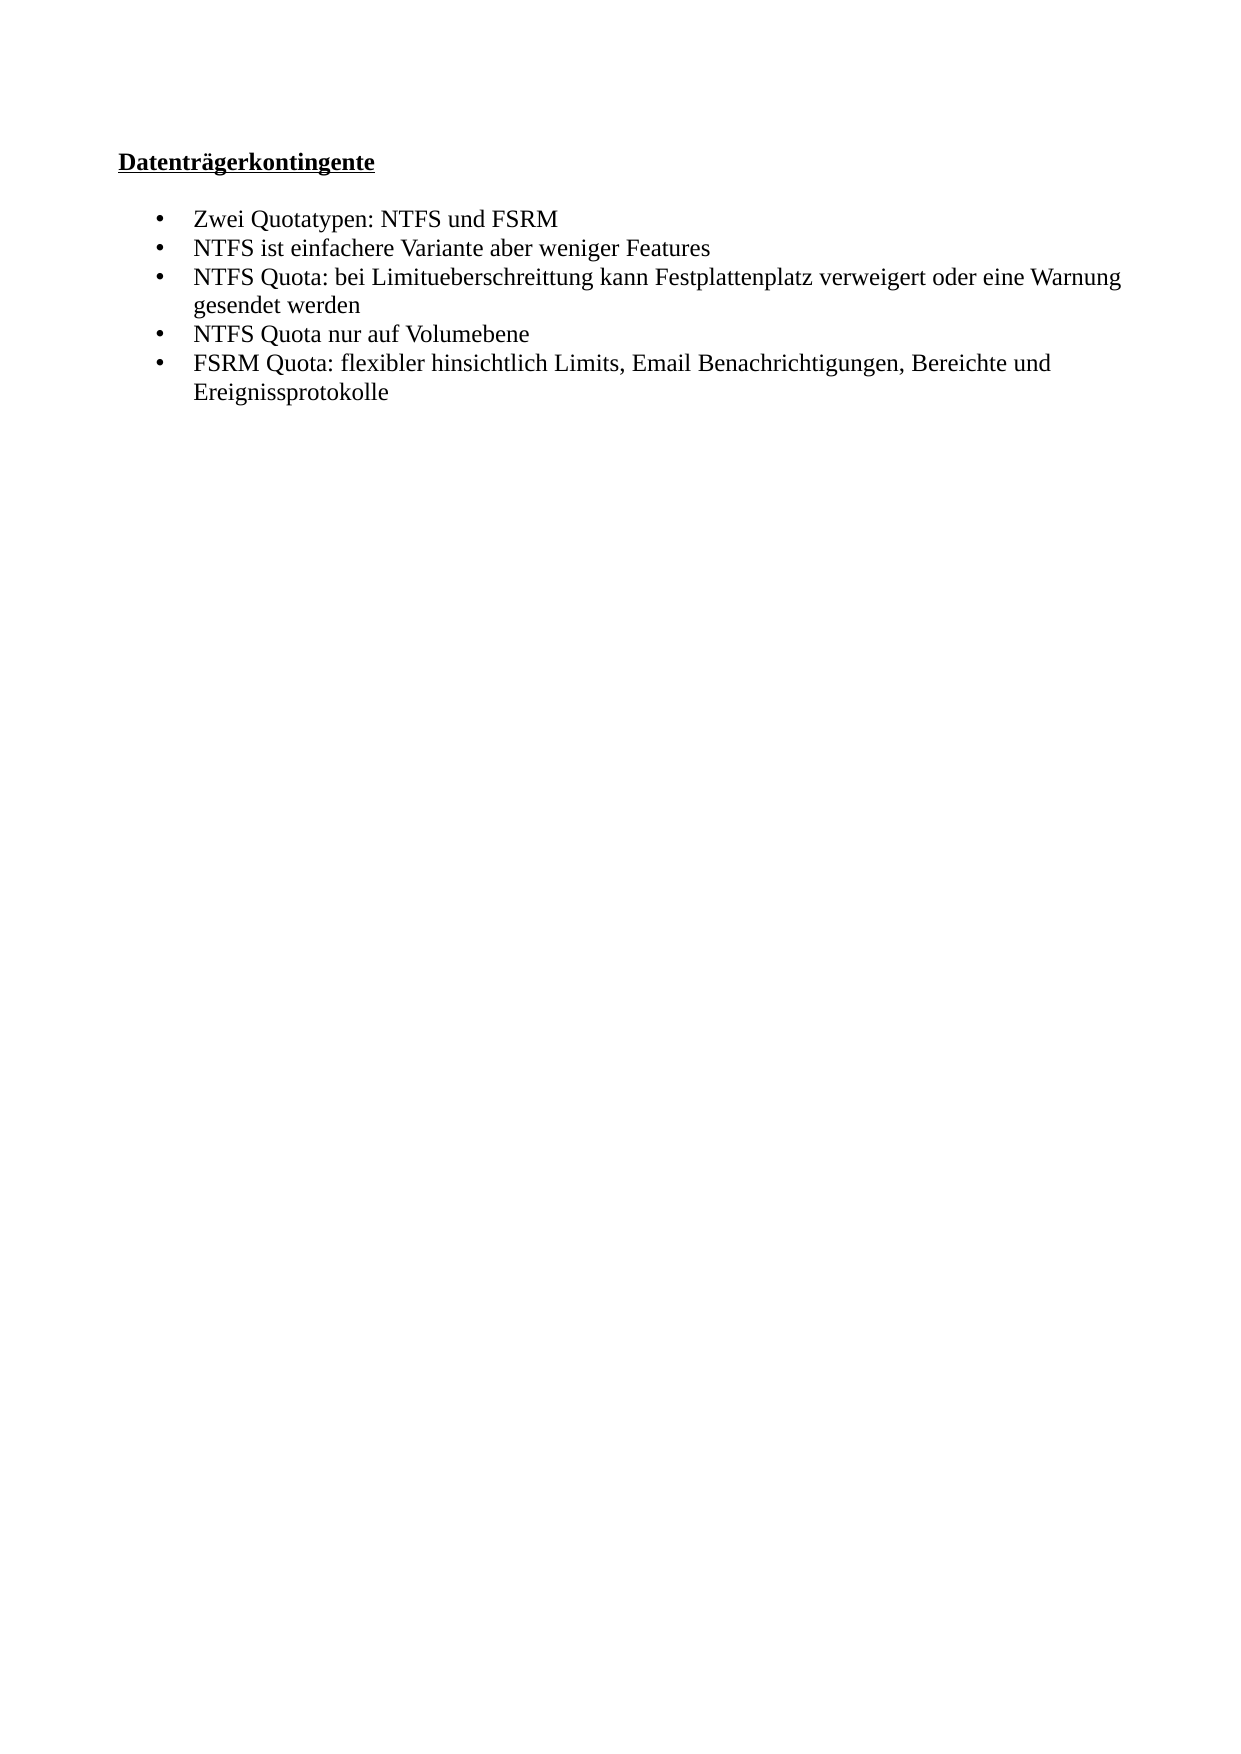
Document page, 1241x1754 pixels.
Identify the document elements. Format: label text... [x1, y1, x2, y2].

list Zwei Quotatypen: NTFS und FSRM [156, 204, 1122, 233]
text Datenträgerkontingente [118, 147, 1122, 176]
list FSRM Quota: flexibler hinsichtlich Limits, Email Benachrichtigungen, Bereichte und Ereignissprotokolle [156, 348, 1122, 406]
list NTFS ist einfachere Variante aber weniger Features [156, 233, 1122, 262]
list NTFS Quota: bei Limitueberschreittung kann Festplattenplatz verweigert oder eine Warnung gesendet werden [156, 262, 1122, 319]
list NTFS Quota nur auf Volumebene [156, 319, 1122, 348]
